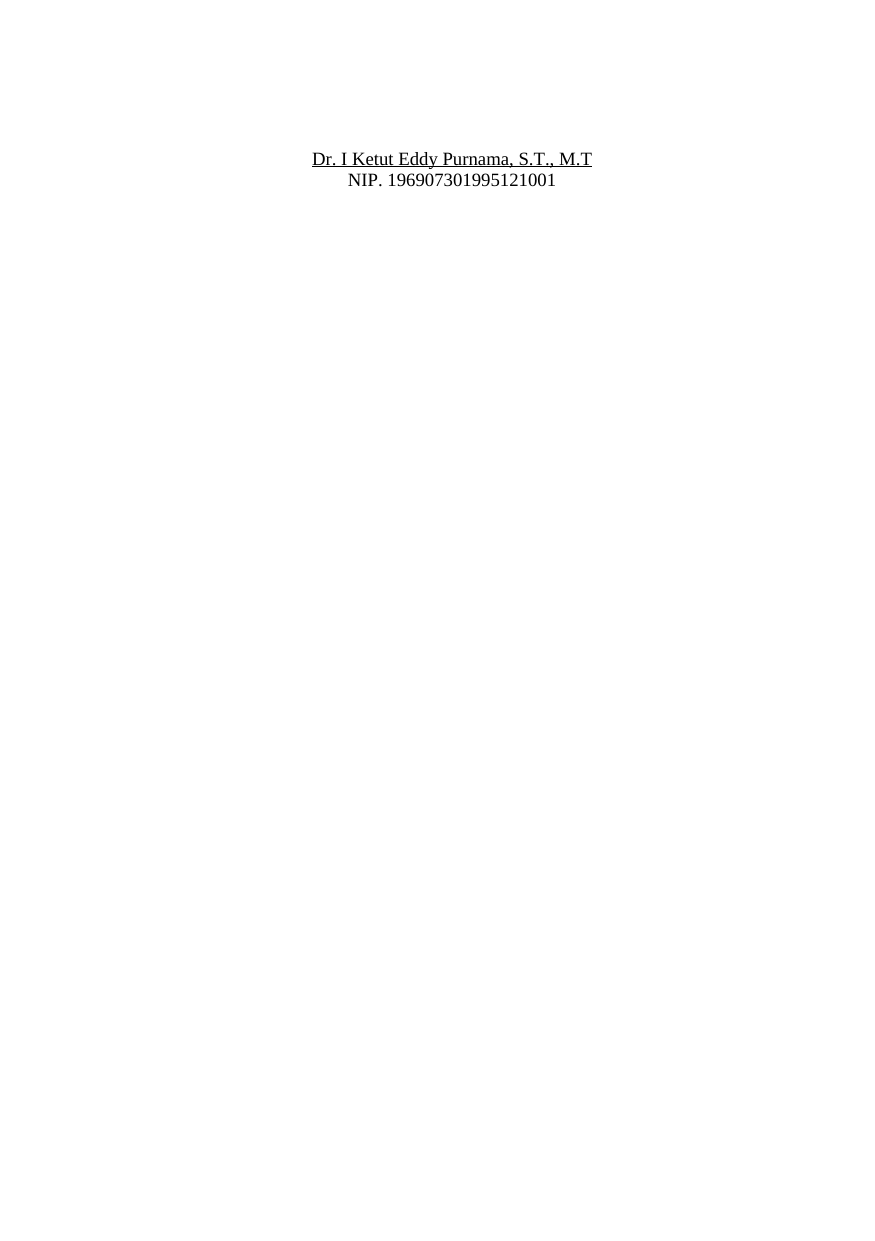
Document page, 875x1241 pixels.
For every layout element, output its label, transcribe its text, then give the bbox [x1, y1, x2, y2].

text NIP. 196907301995121001 [148, 169, 756, 191]
text Dr. I Ketut Eddy Purnama, S.T., M.T [148, 148, 756, 169]
